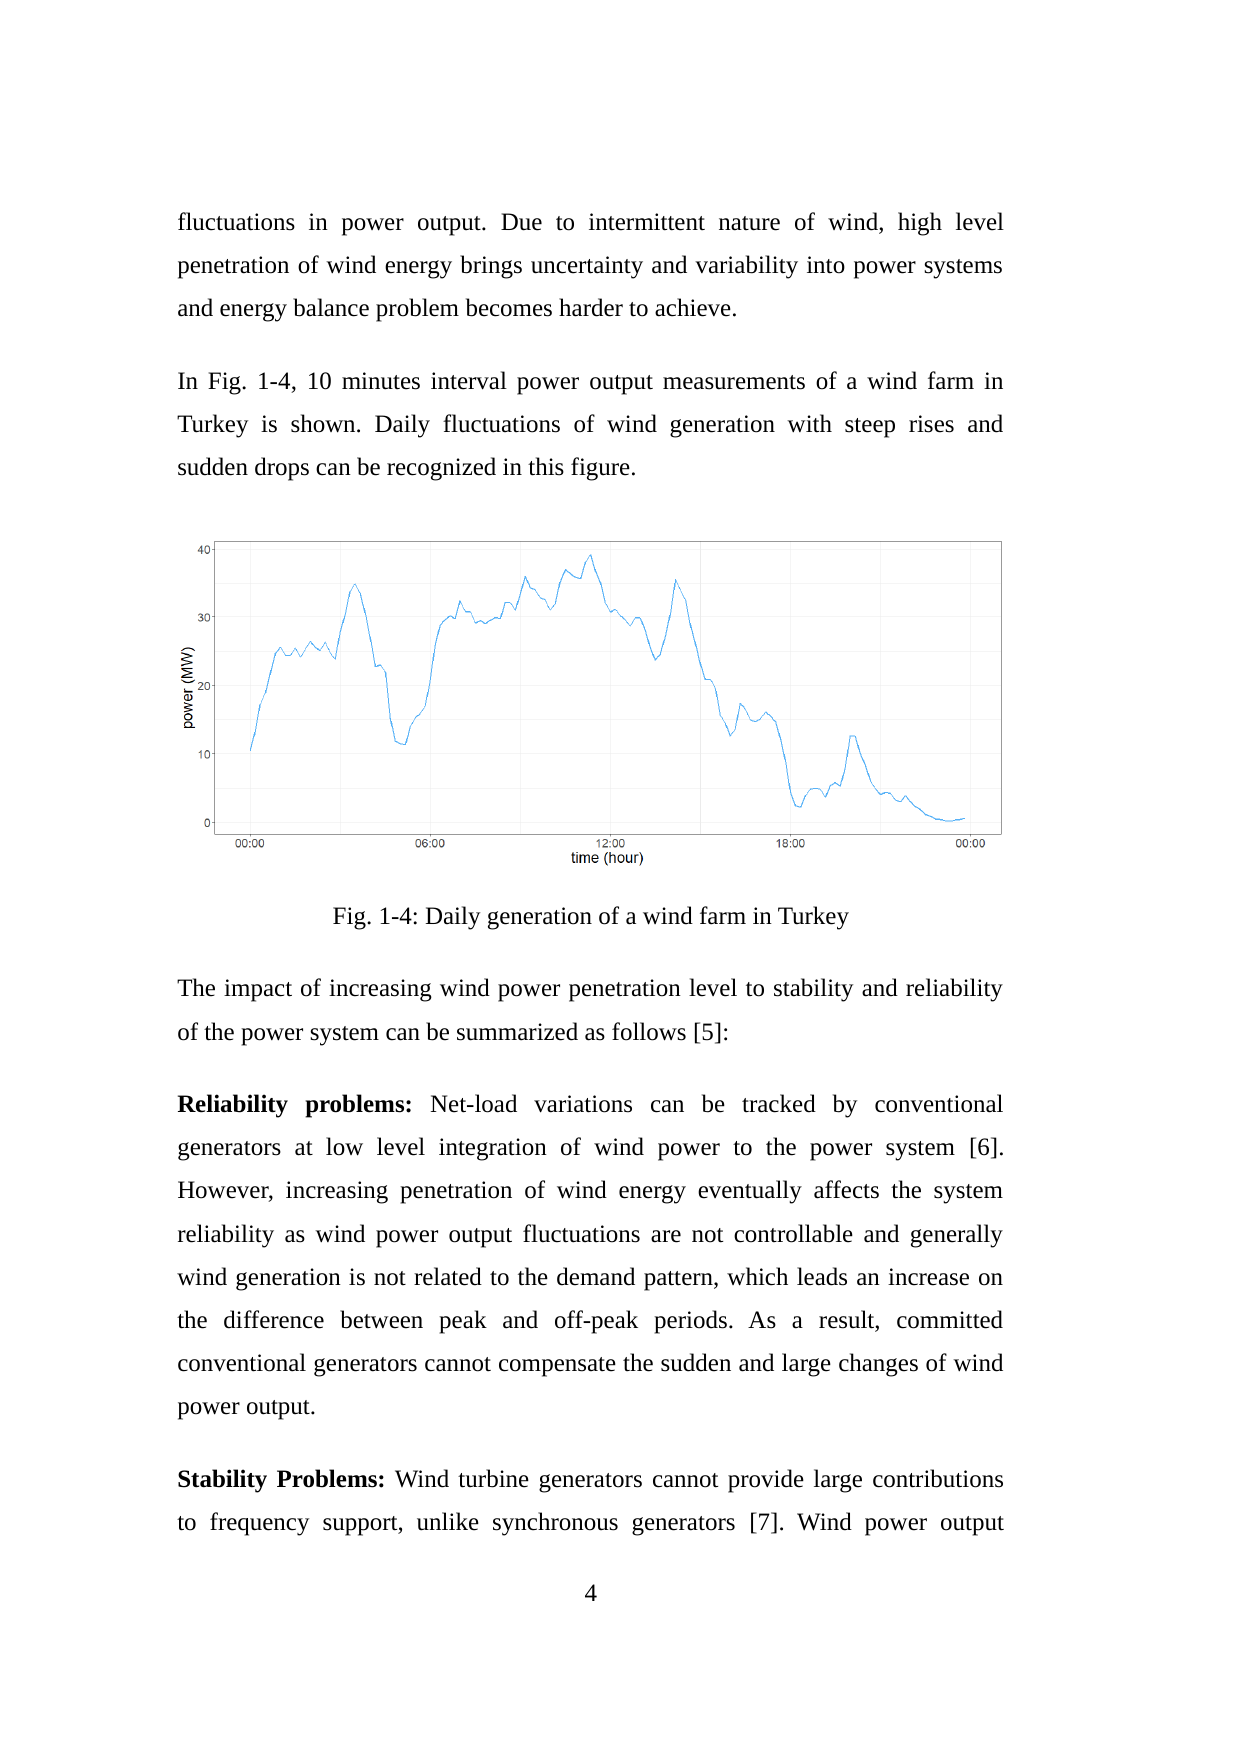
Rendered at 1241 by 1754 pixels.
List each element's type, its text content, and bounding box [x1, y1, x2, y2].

picture [177, 537, 1005, 868]
text fluctuations in power output. Due to intermittent nature of wind, high level penetration of wind energy brings uncertainty and variability into power systems and energy balance problem becomes harder to achieve. [177, 207, 1004, 322]
text Reliability problems: Net-load variations can be tracked by conventional generators at low level integration of wind power to the power system [6]⁠. However, increasing penetration of wind energy eventually affects the system reliability as wind power output fluctuations are not controllable and generally wind generation is not related to the demand pattern, which leads an increase on the difference between peak and off-peak periods. As a result, committed conventional generators cannot compensate the sudden and large changes of wind power output. [177, 1089, 1004, 1420]
text The impact of increasing wind power penetration level to stability and reliability of the power system can be summarized as follows [5]⁠: [177, 973, 1004, 1045]
text Stability Problems: Wind turbine generators cannot provide large contributions to frequency support, unlike synchronous generators [7]⁠. Wind power output [177, 1464, 1004, 1536]
text Fig. 1-4: Daily generation of a wind farm in Turkey [177, 901, 1004, 929]
text In Fig. 1-4, 10 minutes interval power output measurements of a wind farm in Turkey is shown. Daily fluctuations of wind generation with steep rises and sudden drops can be recognized in this figure. [177, 366, 1004, 481]
